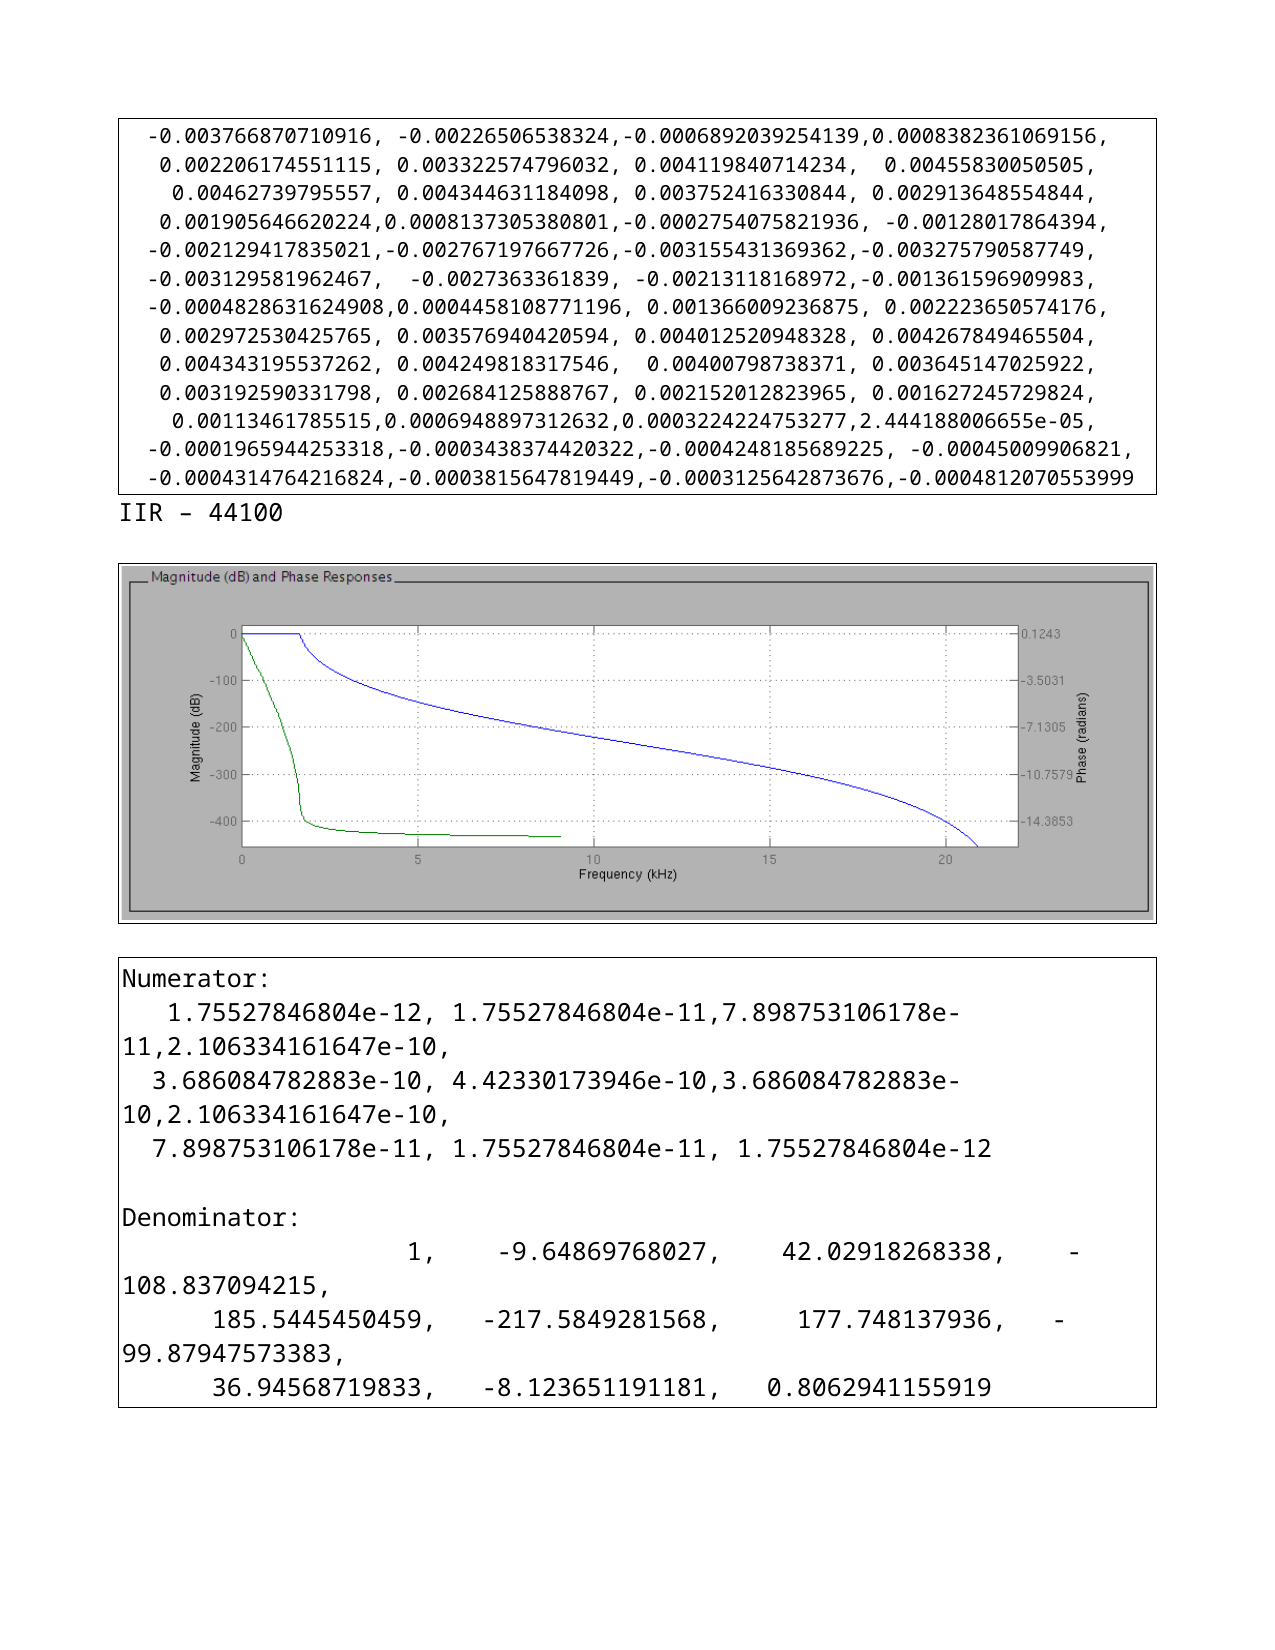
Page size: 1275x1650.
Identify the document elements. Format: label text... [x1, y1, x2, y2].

text -0.0004828631624908,0.0004458108771196, 0.001366009236875, 0.002223650574176, [119, 289, 1156, 317]
text -0.003129581962467, -0.0027363361839, -0.00213118168972,-0.001361596909983, [119, 260, 1156, 289]
text -0.0001965944253318,-0.0003438374420322,-0.0004248185689225, -0.00045009906821, [119, 431, 1156, 459]
text -0.0004314764216824,-0.0003815647819449,-0.0003125642873676,-0.0004812070553999 [119, 459, 1156, 494]
text IIR – 44100 [118, 495, 1157, 529]
text Denominator: [119, 1196, 1156, 1230]
text 0.002972530425765, 0.003576940420594, 0.004012520948328, 0.004267849465504, [119, 317, 1156, 346]
text 7.898753106178e-11, 1.75527846804e-11, 1.75527846804e-12 [119, 1128, 1156, 1165]
text 1, -9.64869768027, 42.02918268338, -108.837094215, [119, 1230, 1156, 1298]
text 185.5445450459, -217.5849281568, 177.748137936, -99.87947573383, [119, 1298, 1156, 1366]
text 0.00462739795557, 0.004344631184098, 0.003752416330844, 0.002913648554844, [119, 175, 1156, 203]
text 0.00113461785515,0.0006948897312632,0.0003224224753277,2.444188006655e-05, [119, 402, 1156, 431]
text 0.004343195537262, 0.004249818317546, 0.00400798738371, 0.003645147025922, [119, 346, 1156, 374]
text 0.002206174551115, 0.003322574796032, 0.004119840714234, 0.00455830050505, [119, 147, 1156, 175]
text 3.686084782883e-10, 4.42330173946e-10,3.686084782883e-10,2.106334161647e-10, [119, 1059, 1156, 1128]
text 36.94568719833, -8.123651191181, 0.8062941155919 [119, 1366, 1156, 1407]
text -0.002129417835021,-0.002767197667726,-0.003155431369362,-0.003275790587749, [119, 232, 1156, 260]
text -0.003766870710916, -0.00226506538324,-0.0006892039254139,0.0008382361069156, [119, 119, 1156, 147]
picture [121, 566, 1154, 920]
text 0.001905646620224,0.0008137305380801,-0.0002754075821936, -0.00128017864394, [119, 203, 1156, 232]
text 0.003192590331798, 0.002684125888767, 0.002152012823965, 0.001627245729824, [119, 374, 1156, 402]
text Numerator: [119, 958, 1156, 991]
text 1.75527846804e-12, 1.75527846804e-11,7.898753106178e-11,2.106334161647e-10, [119, 991, 1156, 1059]
